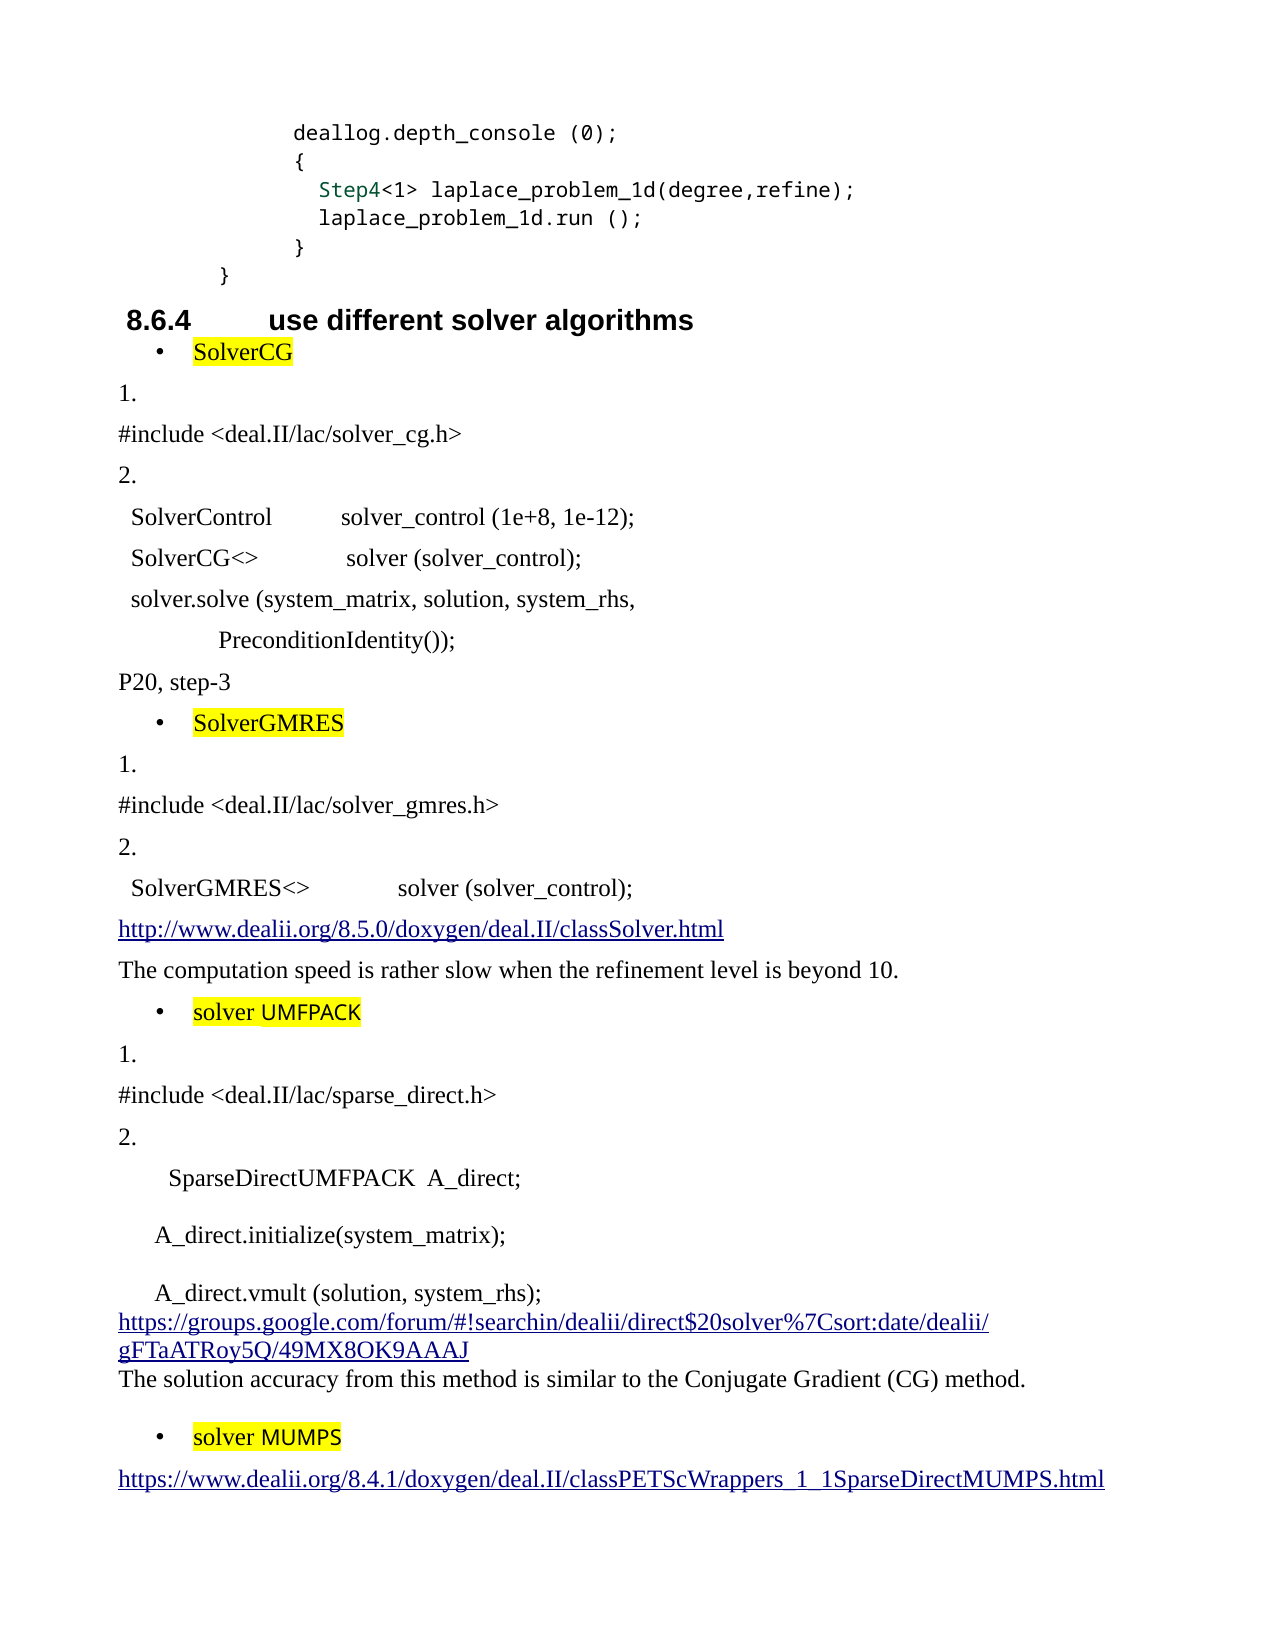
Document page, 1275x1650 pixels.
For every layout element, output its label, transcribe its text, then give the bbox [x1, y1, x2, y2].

text } [118, 260, 1157, 289]
text laplace_problem_1d.run (); [118, 203, 1157, 232]
text 1. [118, 749, 1157, 778]
text P20, step-3 [118, 667, 1157, 696]
text A_direct.initialize(system_matrix); [118, 1220, 1157, 1249]
text 1. [118, 1039, 1157, 1068]
text } [118, 232, 1157, 260]
text SolverCG<> solver (solver_control); [118, 543, 1157, 572]
text solver.solve (system_matrix, solution, system_rhs, [118, 584, 1157, 613]
subtitle use different solver algorithms [118, 303, 1157, 337]
text https://www.dealii.org/8.4.1/doxygen/deal.II/classPETScWrappers_1_1SparseDirectMUMPS.html [118, 1464, 1157, 1493]
text https://groups.google.com/forum/#!searchin/dealii/direct$20solver%7Csort:date/dealii/gFTaATRoy5Q/49MX8OK9AAAJ [118, 1307, 1157, 1364]
text { [118, 147, 1157, 175]
text Step4<1> laplace_problem_1d(degree,refine); [118, 175, 1157, 203]
text 2. [118, 1122, 1157, 1150]
text A_direct.vmult (solution, system_rhs); [118, 1278, 1157, 1307]
list SolverGMRES [156, 708, 1157, 737]
list solver MUMPS [156, 1422, 1157, 1451]
text SparseDirectUMFPACK A_direct; [118, 1163, 1157, 1192]
text #include <deal.II/lac/solver_gmres.h> [118, 791, 1157, 819]
text The computation speed is rather slow when the refinement level is beyond 10. [118, 956, 1157, 984]
list SolverCG [156, 337, 1157, 366]
text 1. [118, 378, 1157, 407]
text The solution accuracy from this method is similar to the Conjugate Gradient (CG) method. [118, 1364, 1157, 1393]
text 2. [118, 461, 1157, 489]
text #include <deal.II/lac/sparse_direct.h> [118, 1080, 1157, 1109]
text #include <deal.II/lac/solver_cg.h> [118, 419, 1157, 448]
text SolverControl solver_control (1e+8, 1e-12); [118, 502, 1157, 531]
text 2. [118, 832, 1157, 861]
list solver UMFPACK [156, 997, 1157, 1027]
text SolverGMRES<> solver (solver_control); [118, 873, 1157, 902]
text PreconditionIdentity()); [118, 626, 1157, 654]
text deallog.depth_console (0); [118, 118, 1157, 147]
text http://www.dealii.org/8.5.0/doxygen/deal.II/classSolver.html [118, 914, 1157, 943]
